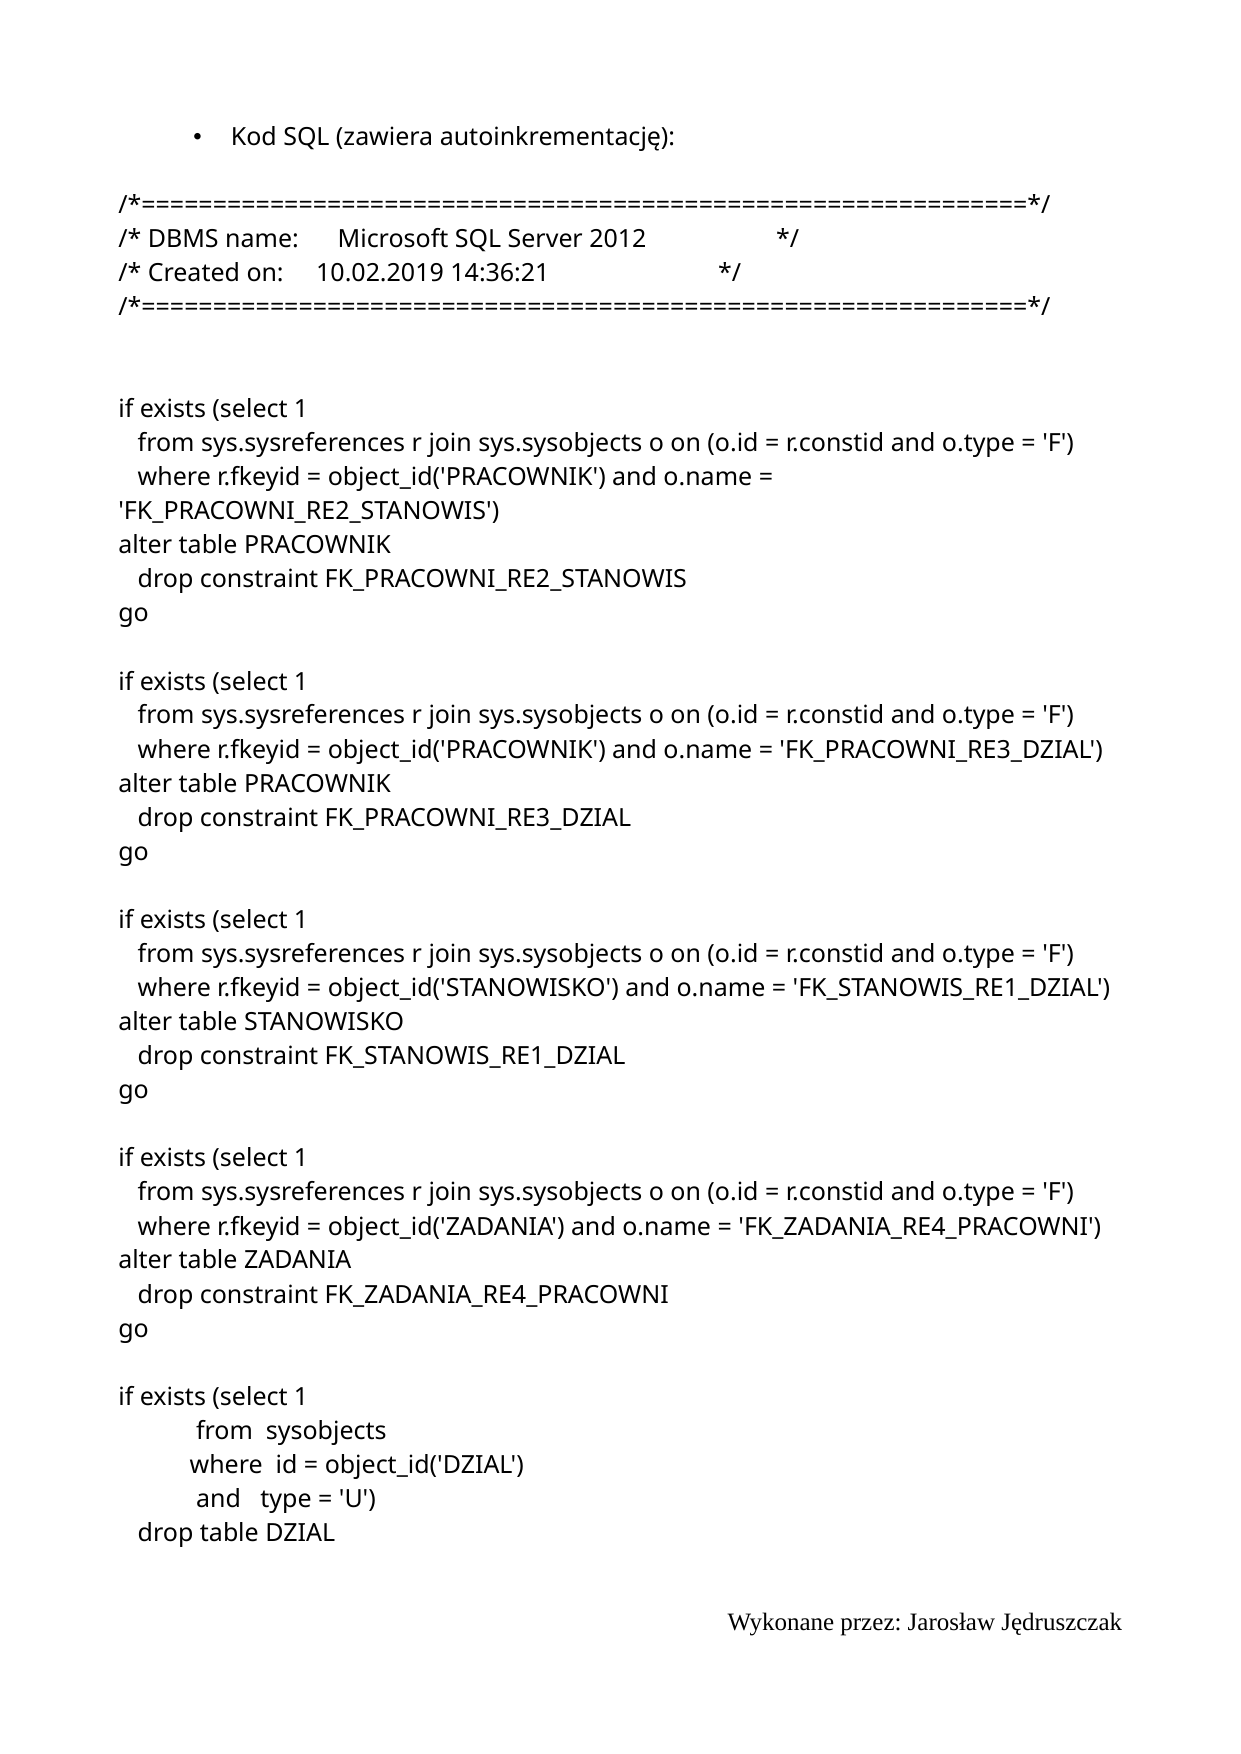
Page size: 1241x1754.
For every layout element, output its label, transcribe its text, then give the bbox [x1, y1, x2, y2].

text drop constraint FK_PRACOWNI_RE3_DZIAL [118, 799, 1122, 833]
text where id = object_id('DZIAL') [118, 1447, 1122, 1481]
text where r.fkeyid = object_id('PRACOWNIK') and o.name = 'FK_PRACOWNI_RE2_STANOWIS') [118, 459, 1122, 527]
text go [118, 1310, 1122, 1344]
text alter table PRACOWNIK [118, 527, 1122, 561]
text alter table PRACOWNIK [118, 765, 1122, 799]
text go [118, 595, 1122, 629]
text if exists (select 1 [118, 391, 1122, 425]
text drop constraint FK_PRACOWNI_RE2_STANOWIS [118, 561, 1122, 595]
text alter table STANOWISKO [118, 1004, 1122, 1038]
list Kod SQL (zawiera autoinkrementację): [193, 118, 1122, 152]
text /*==============================================================*/ [118, 288, 1122, 322]
text go [118, 833, 1122, 867]
text /* Created on: 10.02.2019 14:36:21 */ [118, 254, 1122, 288]
text where r.fkeyid = object_id('ZADANIA') and o.name = 'FK_ZADANIA_RE4_PRACOWNI') [118, 1208, 1122, 1242]
text from sys.sysreferences r join sys.sysobjects o on (o.id = r.constid and o.type = 'F') [118, 1174, 1122, 1208]
text if exists (select 1 [118, 1140, 1122, 1174]
text alter table ZADANIA [118, 1242, 1122, 1276]
text and type = 'U') [118, 1481, 1122, 1515]
text where r.fkeyid = object_id('PRACOWNIK') and o.name = 'FK_PRACOWNI_RE3_DZIAL') [118, 731, 1122, 765]
text where r.fkeyid = object_id('STANOWISKO') and o.name = 'FK_STANOWIS_RE1_DZIAL') [118, 970, 1122, 1004]
text /* DBMS name: Microsoft SQL Server 2012 */ [118, 220, 1122, 254]
text from sysobjects [118, 1412, 1122, 1447]
text drop constraint FK_ZADANIA_RE4_PRACOWNI [118, 1276, 1122, 1310]
text if exists (select 1 [118, 902, 1122, 936]
text /*==============================================================*/ [118, 186, 1122, 220]
text from sys.sysreferences r join sys.sysobjects o on (o.id = r.constid and o.type = 'F') [118, 936, 1122, 970]
text drop constraint FK_STANOWIS_RE1_DZIAL [118, 1038, 1122, 1072]
text go [118, 1072, 1122, 1106]
text if exists (select 1 [118, 663, 1122, 697]
text from sys.sysreferences r join sys.sysobjects o on (o.id = r.constid and o.type = 'F') [118, 425, 1122, 459]
text drop table DZIAL [118, 1515, 1122, 1549]
text from sys.sysreferences r join sys.sysobjects o on (o.id = r.constid and o.type = 'F') [118, 697, 1122, 731]
text if exists (select 1 [118, 1378, 1122, 1412]
